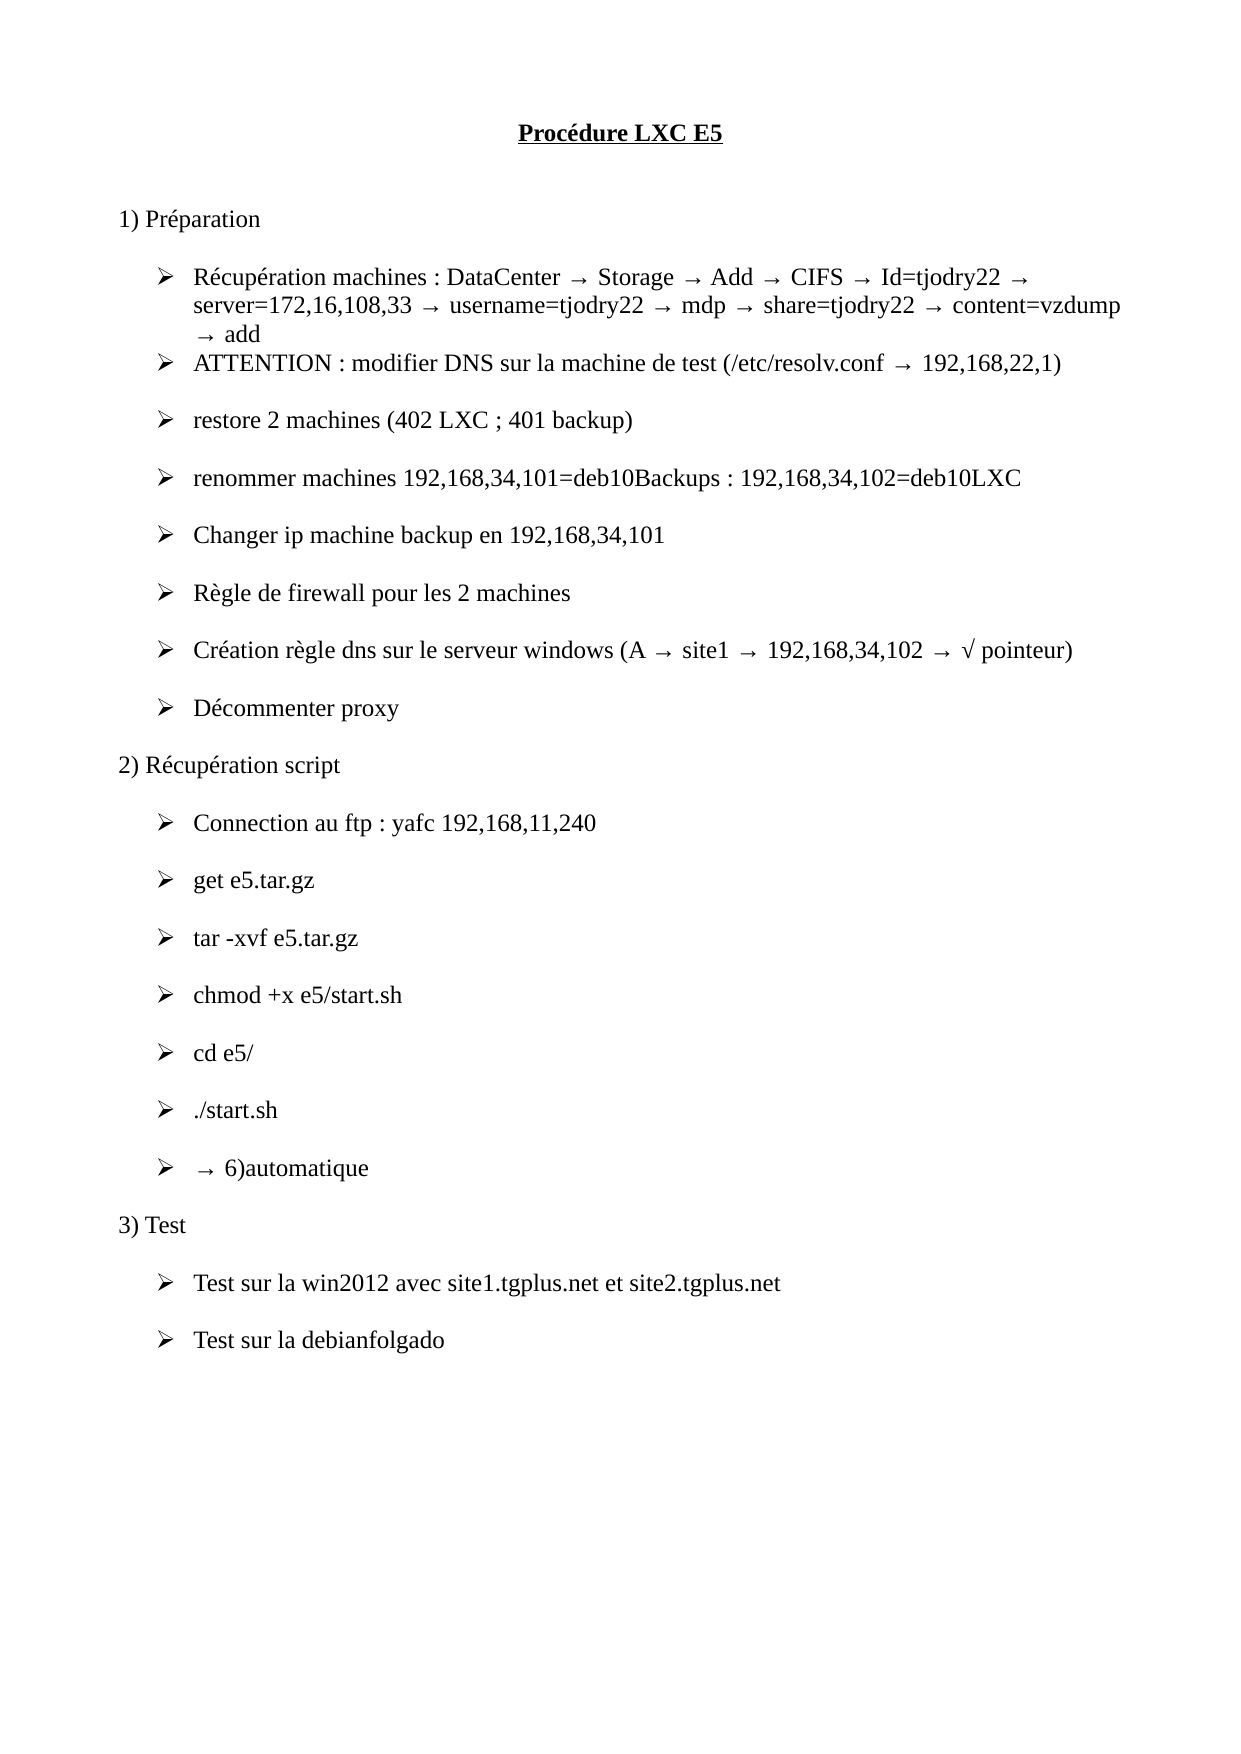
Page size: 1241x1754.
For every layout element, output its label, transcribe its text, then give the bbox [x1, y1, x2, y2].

list get e5.tar.gz [156, 866, 1122, 894]
list Test sur la debianfolgado [156, 1326, 1122, 1354]
list Décommenter proxy [156, 693, 1122, 722]
list Connection au ftp : yafc 192,168,11,240 [156, 808, 1122, 837]
text Procédure LXC E5 [118, 118, 1122, 147]
list chmod +x e5/start.sh [156, 981, 1122, 1009]
list restore 2 machines (402 LXC ; 401 backup) [156, 406, 1122, 434]
list ATTENTION : modifier DNS sur la machine de test (/etc/resolv.conf → 192,168,22,1) [156, 348, 1122, 377]
list Changer ip machine backup en 192,168,34,101 [156, 521, 1122, 549]
list tar -xvf e5.tar.gz [156, 923, 1122, 952]
text 2) Récupération script [118, 751, 1122, 779]
list Règle de firewall pour les 2 machines [156, 578, 1122, 607]
text 1) Préparation [118, 204, 1122, 233]
list cd e5/ [156, 1038, 1122, 1067]
list → 6)automatique [156, 1153, 1122, 1182]
list Création règle dns sur le serveur windows (A → site1 → 192,168,34,102 → √ pointeur) [156, 636, 1122, 664]
list Test sur la win2012 avec site1.tgplus.net et site2.tgplus.net [156, 1268, 1122, 1297]
list Récupération machines : DataCenter → Storage → Add → CIFS → Id=tjodry22 → server=172,16,108,33 → username=tjodry22 → mdp → share=tjodry22 → content=vzdump → add [156, 262, 1122, 348]
list ./start.sh [156, 1096, 1122, 1124]
text 3) Test [118, 1211, 1122, 1239]
list renommer machines 192,168,34,101=deb10Backups : 192,168,34,102=deb10LXC [156, 463, 1122, 492]
